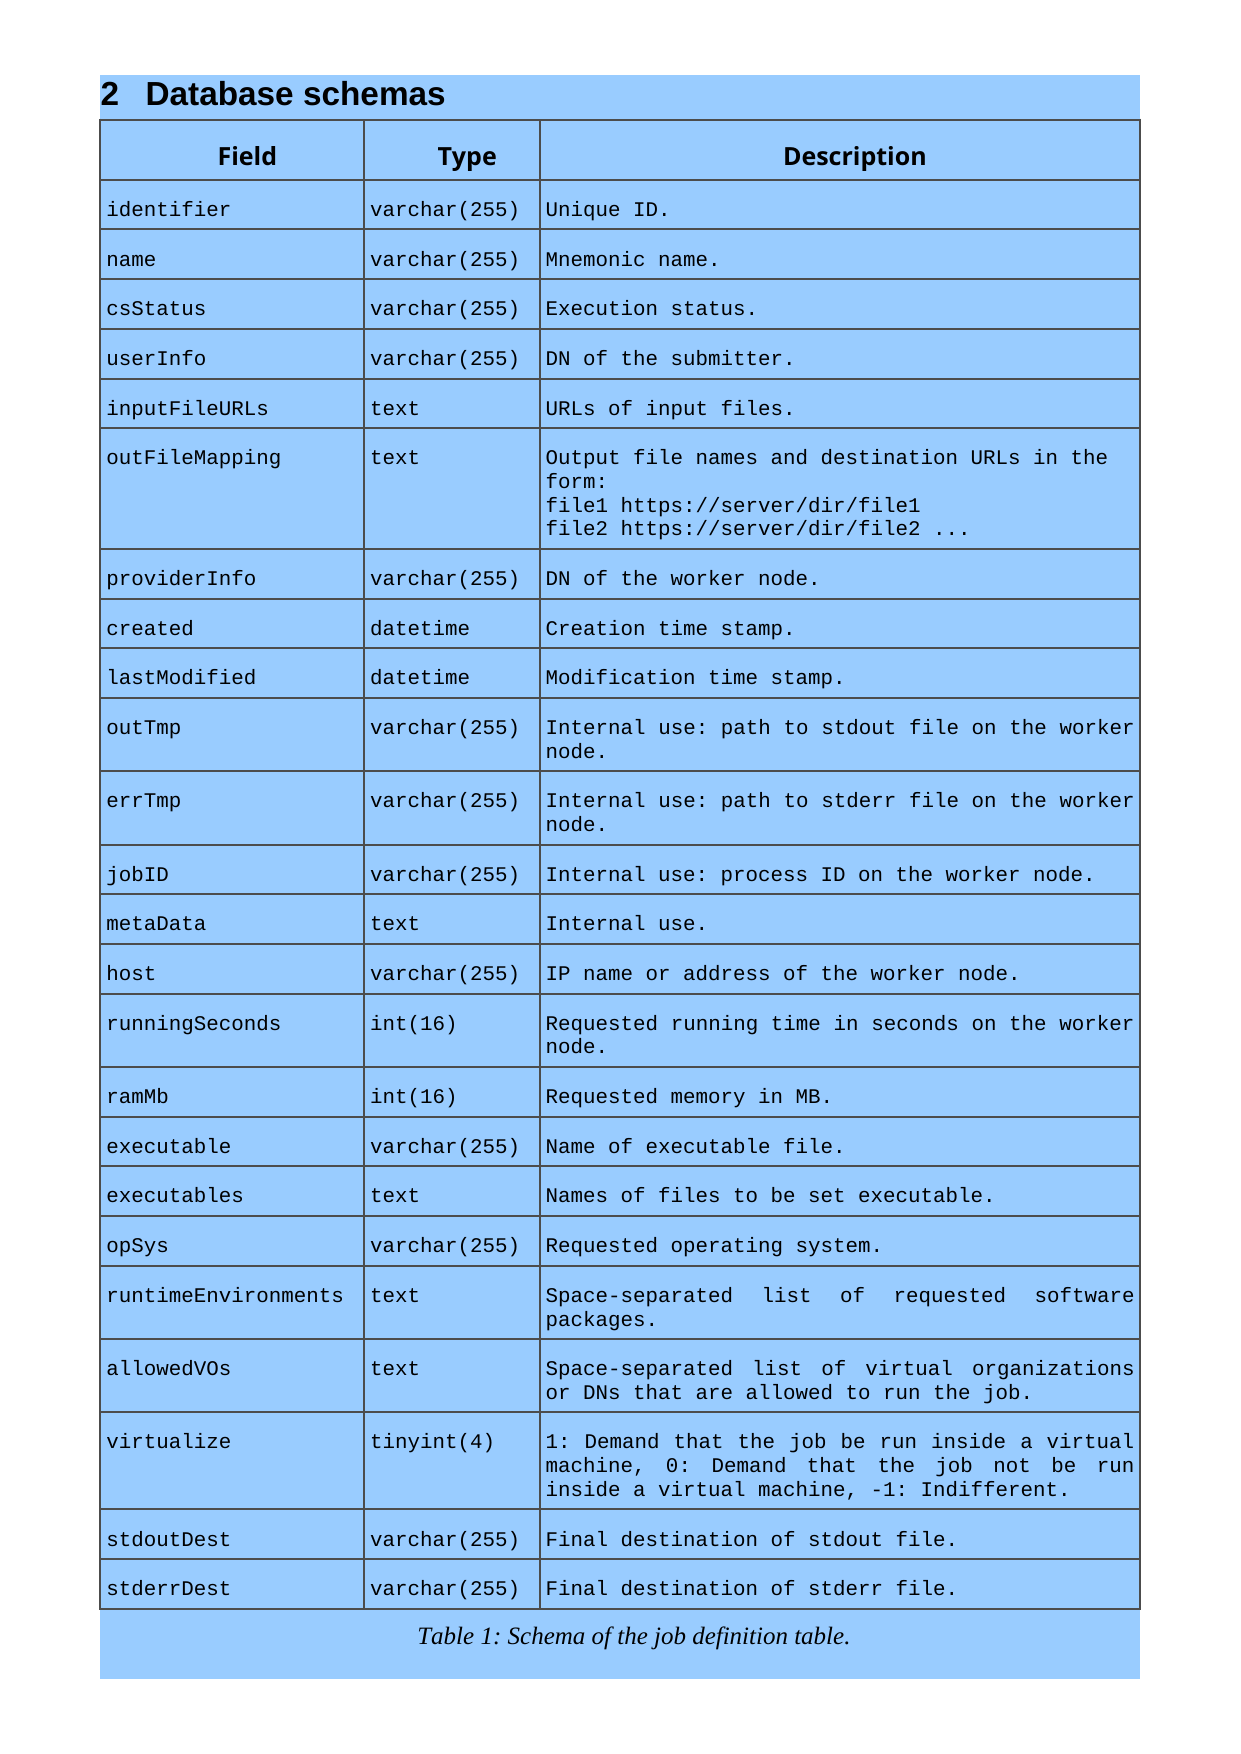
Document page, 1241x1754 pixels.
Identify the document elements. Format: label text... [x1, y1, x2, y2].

table_cell text [365, 380, 539, 427]
table_cell datetime [365, 600, 539, 647]
table_cell Name of executable file. [541, 1118, 1139, 1165]
table_cell runtimeEnvironments [101, 1267, 363, 1338]
table_cell executables [101, 1167, 363, 1215]
table_cell virtualize [101, 1413, 363, 1508]
table_cell Requested operating system. [541, 1217, 1139, 1264]
table_cell metaData [101, 895, 363, 943]
table_cell text [365, 1340, 539, 1411]
table_cell int(16) [365, 1068, 539, 1116]
table_cell varchar(255) [365, 846, 539, 893]
table_cell varchar(255) [365, 1510, 539, 1558]
table_cell Final destination of stderr file. [541, 1560, 1139, 1608]
table_cell Creation time stamp. [541, 600, 1139, 647]
table_cell text [365, 1267, 539, 1338]
table_cell datetime [365, 649, 539, 697]
table_cell Mnemonic name. [541, 230, 1139, 278]
table_cell Final destination of stdout file. [541, 1510, 1139, 1558]
table_cell Space-separated list of virtual organizations or DNs that are allowed to run the job. [541, 1340, 1139, 1411]
table_cell allowedVOs [101, 1340, 363, 1411]
table_cell Internal use: process ID on the worker node. [541, 846, 1139, 893]
table_cell outTmp [101, 699, 363, 770]
table_cell varchar(255) [365, 330, 539, 377]
table_cell Modification time stamp. [541, 649, 1139, 697]
table_cell lastModified [101, 649, 363, 697]
table_cell varchar(255) [365, 230, 539, 278]
table_cell name [101, 230, 363, 278]
table_cell outFileMapping [101, 429, 363, 548]
table_cell inputFileURLs [101, 380, 363, 427]
table_header Field [101, 121, 363, 179]
table_header Description [541, 121, 1139, 179]
table_cell 1: Demand that the job be run inside a virtual machine, 0: Demand that the job not be run inside a virtual machine, -1: Indifferent. [541, 1413, 1139, 1508]
table_cell Internal use: path to stdout file on the worker node. [541, 699, 1139, 770]
table_cell executable [101, 1118, 363, 1165]
table_cell text [365, 895, 539, 943]
text Table 1: Schema of the job definition table. [100, 1622, 1140, 1650]
table_cell IP name or address of the worker node. [541, 945, 1139, 992]
table_cell csStatus [101, 280, 363, 328]
table_cell varchar(255) [365, 1118, 539, 1165]
table_cell varchar(255) [365, 550, 539, 597]
table_cell varchar(255) [365, 699, 539, 770]
table_cell created [101, 600, 363, 647]
table_cell host [101, 945, 363, 992]
table_cell DN of the worker node. [541, 550, 1139, 597]
table_cell Internal use: path to stderr file on the worker node. [541, 772, 1139, 843]
table_cell Internal use. [541, 895, 1139, 943]
table_cell Space-separated list of requested software packages. [541, 1267, 1139, 1338]
table_cell stdoutDest [101, 1510, 363, 1558]
table_header Type [365, 121, 539, 179]
table_cell Requested memory in MB. [541, 1068, 1139, 1116]
table_cell DN of the submitter. [541, 330, 1139, 377]
table_cell text [365, 1167, 539, 1215]
table_cell varchar(255) [365, 181, 539, 228]
table_cell varchar(255) [365, 280, 539, 328]
table_cell Unique ID. [541, 181, 1139, 228]
table_cell opSys [101, 1217, 363, 1264]
table_cell int(16) [365, 995, 539, 1066]
table_cell varchar(255) [365, 1560, 539, 1608]
table_cell tinyint(4) [365, 1413, 539, 1508]
table_cell varchar(255) [365, 772, 539, 843]
table_cell identifier [101, 181, 363, 228]
table_cell Requested running time in seconds on the worker node. [541, 995, 1139, 1066]
table_cell userInfo [101, 330, 363, 377]
table_cell URLs of input files. [541, 380, 1139, 427]
table_cell Names of files to be set executable. [541, 1167, 1139, 1215]
table_cell runningSeconds [101, 995, 363, 1066]
table_cell text [365, 429, 539, 548]
table_cell ramMb [101, 1068, 363, 1116]
table_cell providerInfo [101, 550, 363, 597]
table_cell stderrDest [101, 1560, 363, 1608]
table_cell varchar(255) [365, 1217, 539, 1264]
table_cell Output file names and destination URLs in the form: file1 https://server/dir/file1 file2 https://server/dir/file2 ... [541, 429, 1139, 548]
table_cell Execution status. [541, 280, 1139, 328]
table_cell jobID [101, 846, 363, 893]
subtitle Database schemas [100, 75, 1140, 112]
table_cell errTmp [101, 772, 363, 843]
table_cell varchar(255) [365, 945, 539, 992]
